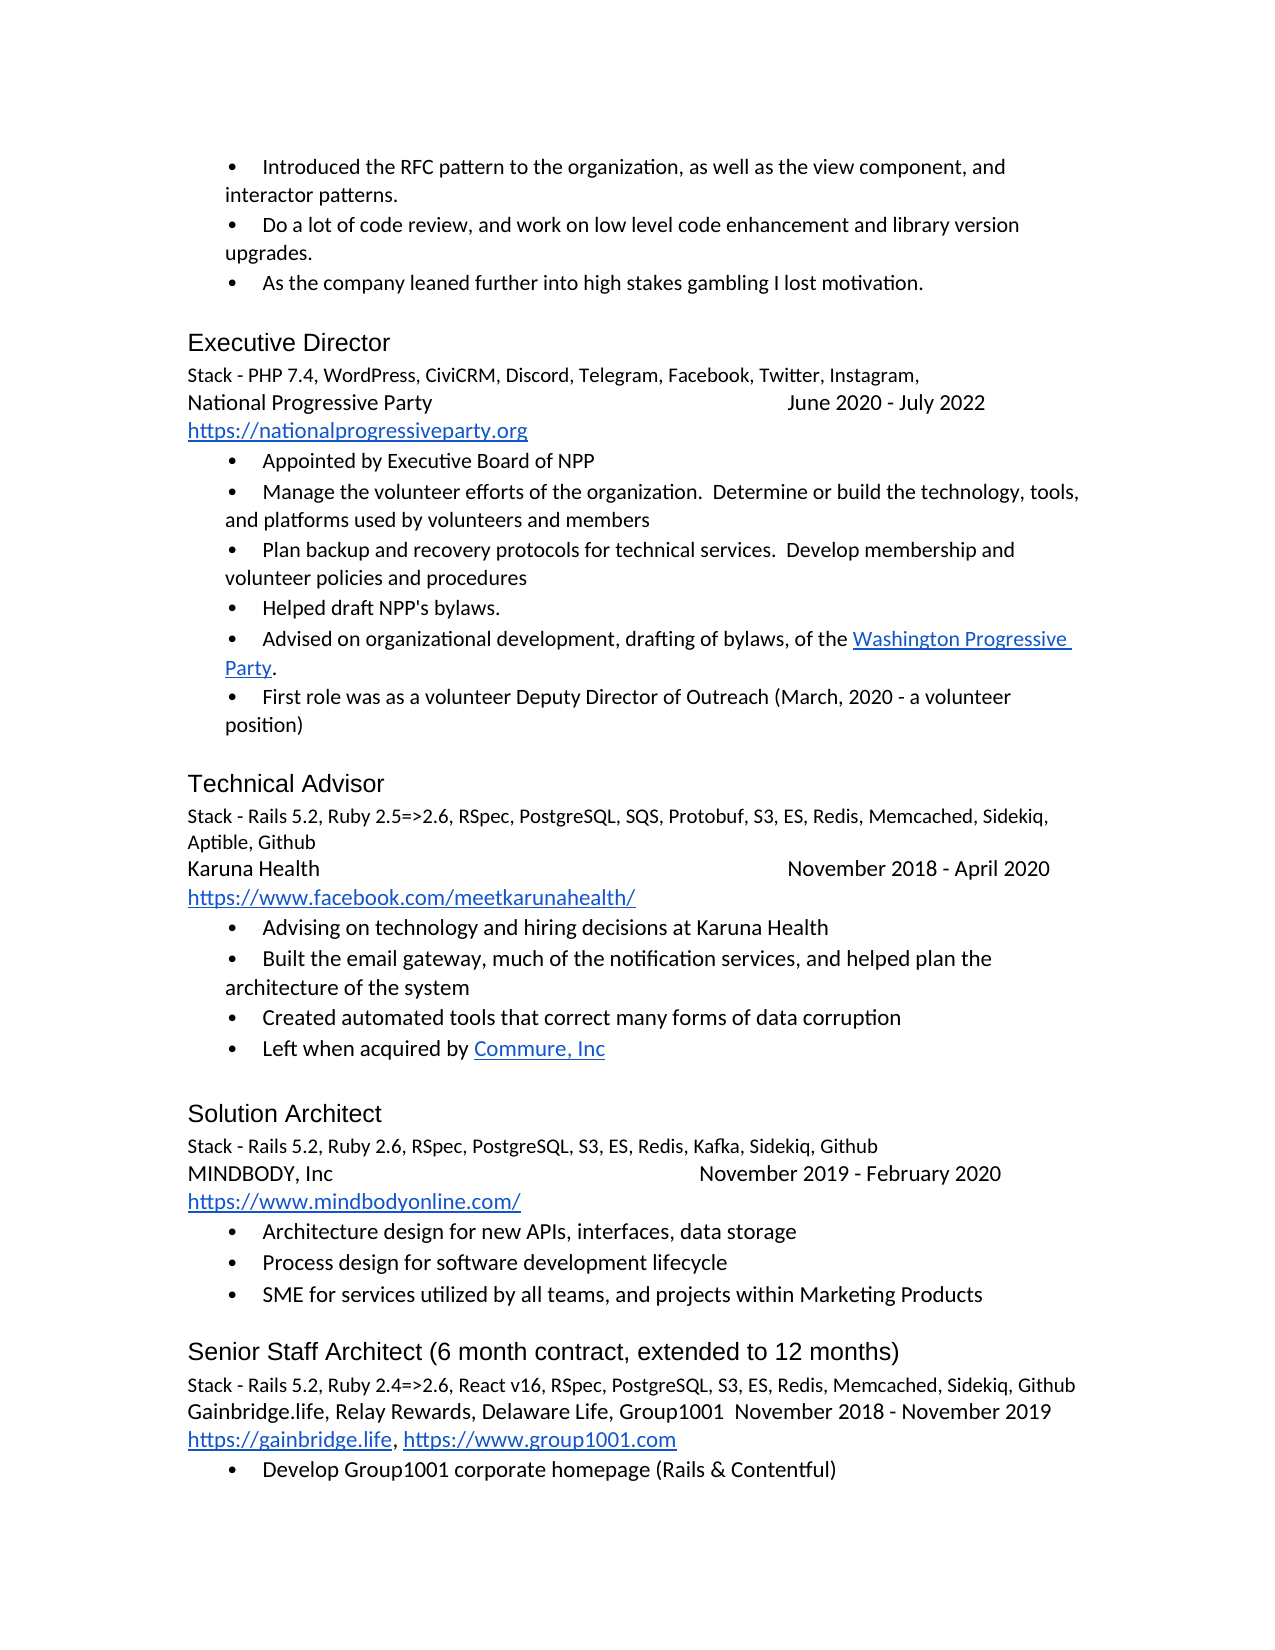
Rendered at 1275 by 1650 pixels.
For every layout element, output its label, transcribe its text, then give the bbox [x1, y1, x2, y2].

list Created automated tools that correct many forms of data corruption [225, 1001, 1087, 1032]
list Process design for software development lifecycle [225, 1246, 1087, 1278]
list Left when acquired by Commure, Inc [225, 1032, 1087, 1064]
list Develop Group1001 corporate homepage (Rails & Contentful) [225, 1453, 1087, 1484]
text Stack - Rails 5.2, Ruby 2.4=>2.6, React v16, RSpec, PostgreSQL, S3, ES, Redis, Memcached, Sidekiq, Github [187, 1372, 1087, 1397]
list Introduced the RFC pattern to the organization, as well as the view component, and interactor patterns. [225, 150, 1087, 208]
text Stack - Rails 5.2, Ruby 2.5=>2.6, RSpec, PostgreSQL, SQS, Protobuf, S3, ES, Redis, Memcached, Sidekiq, Aptible, Github [187, 804, 1087, 854]
subtitle Senior Staff Architect (6 month contract, extended to 12 months) [187, 1337, 1087, 1366]
text National Progressive Party June 2020 - July 2022 [187, 388, 1087, 416]
subtitle Technical Advisor [187, 769, 1087, 797]
list Manage the volunteer efforts of the organization. Determine or build the technology, tools, and platforms used by volunteers and members [225, 475, 1087, 533]
list Advised on organizational development, drafting of bylaws, of the Washington Progressive Party. [225, 622, 1087, 680]
list Architecture design for new APIs, interfaces, data storage [225, 1215, 1087, 1246]
text https://gainbridge.life, https://www.group1001.com [187, 1425, 1087, 1453]
subtitle Solution Architect [187, 1099, 1087, 1127]
text Karuna Health November 2018 - April 2020 [187, 854, 1087, 883]
list SME for services utilized by all teams, and projects within Marketing Products [225, 1278, 1087, 1309]
list Helped draft NPP's bylaws. [225, 591, 1087, 622]
list Do a lot of code review, and work on low level code enhancement and library version upgrades. [225, 208, 1087, 266]
text https://www.facebook.com/meetkarunahealth/ [187, 883, 1087, 911]
list As the company leaned further into high stakes gambling I lost motivation. [225, 266, 1087, 297]
text https://www.mindbodyonline.com/ [187, 1187, 1087, 1215]
list Built the email gateway, much of the notification services, and helped plan the architecture of the system [225, 942, 1087, 1001]
text Stack - PHP 7.4, WordPress, CiviCRM, Discord, Telegram, Facebook, Twitter, Instagram, [187, 363, 1087, 388]
list Appointed by Executive Board of NPP [225, 444, 1087, 475]
text MINDBODY, Inc November 2019 - February 2020 [187, 1159, 1087, 1187]
text Stack - Rails 5.2, Ruby 2.6, RSpec, PostgreSQL, S3, ES, Redis, Kafka, Sidekiq, Github [187, 1134, 1087, 1159]
list Advising on technology and hiring decisions at Karuna Health [225, 911, 1087, 942]
list Plan backup and recovery protocols for technical services. Develop membership and volunteer policies and procedures [225, 533, 1087, 591]
text Gainbridge.life, Relay Rewards, Delaware Life, Group1001 November 2018 - November 2019 [187, 1397, 1087, 1425]
list First role was as a volunteer Deputy Director of Outreach (March, 2020 - a volunteer position) [225, 680, 1087, 738]
subtitle Executive Director [187, 328, 1087, 356]
text https://nationalprogressiveparty.org [187, 416, 1087, 444]
